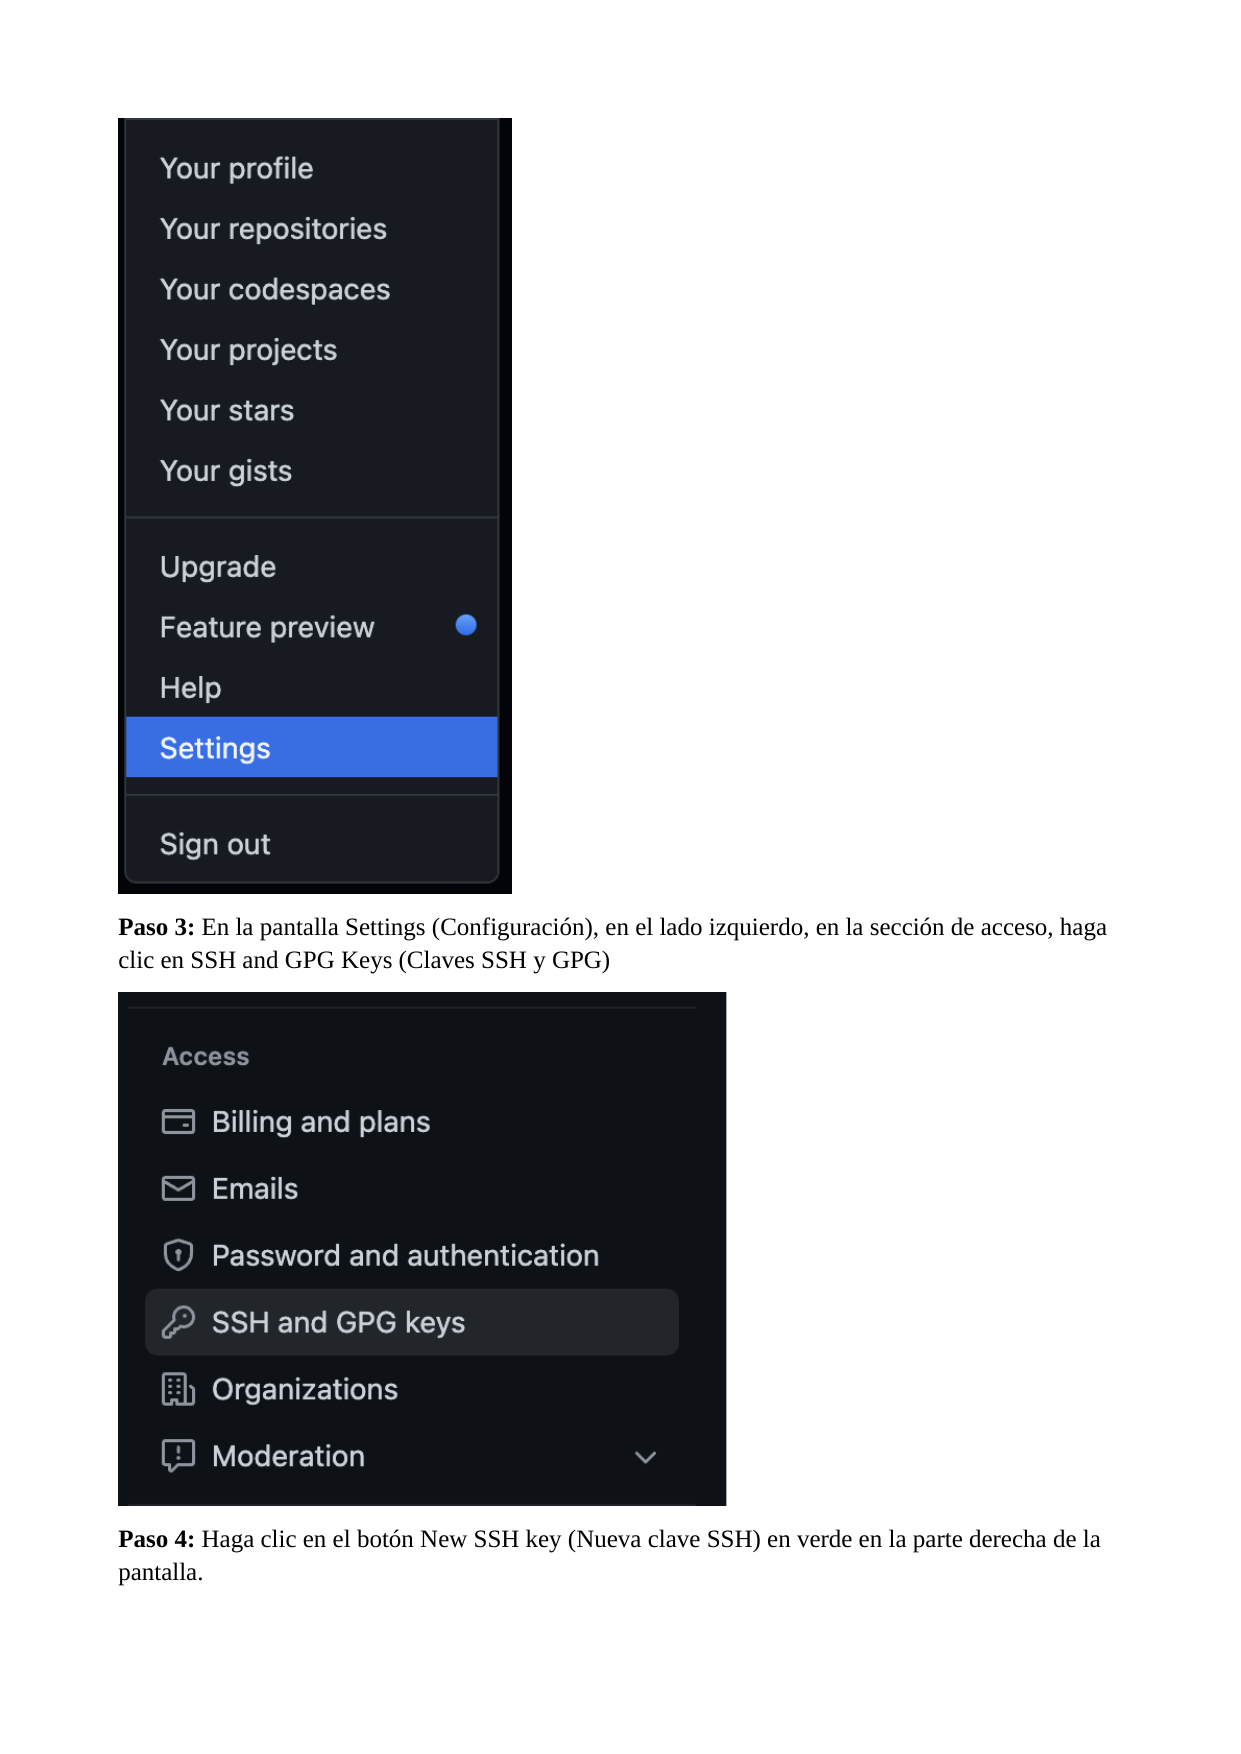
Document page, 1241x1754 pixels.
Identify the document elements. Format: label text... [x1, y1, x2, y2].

text Paso 3: En la pantalla Settings (Configuración), en el lado izquierdo, en la sección de acceso, haga clic en SSH and GPG Keys (Claves SSH y GPG) [118, 912, 1122, 974]
picture [118, 118, 512, 894]
picture [118, 992, 727, 1506]
text Paso 4: Haga clic en el botón New SSH key (Nueva clave SSH) en verde en la parte derecha de la pantalla. [118, 1524, 1122, 1586]
